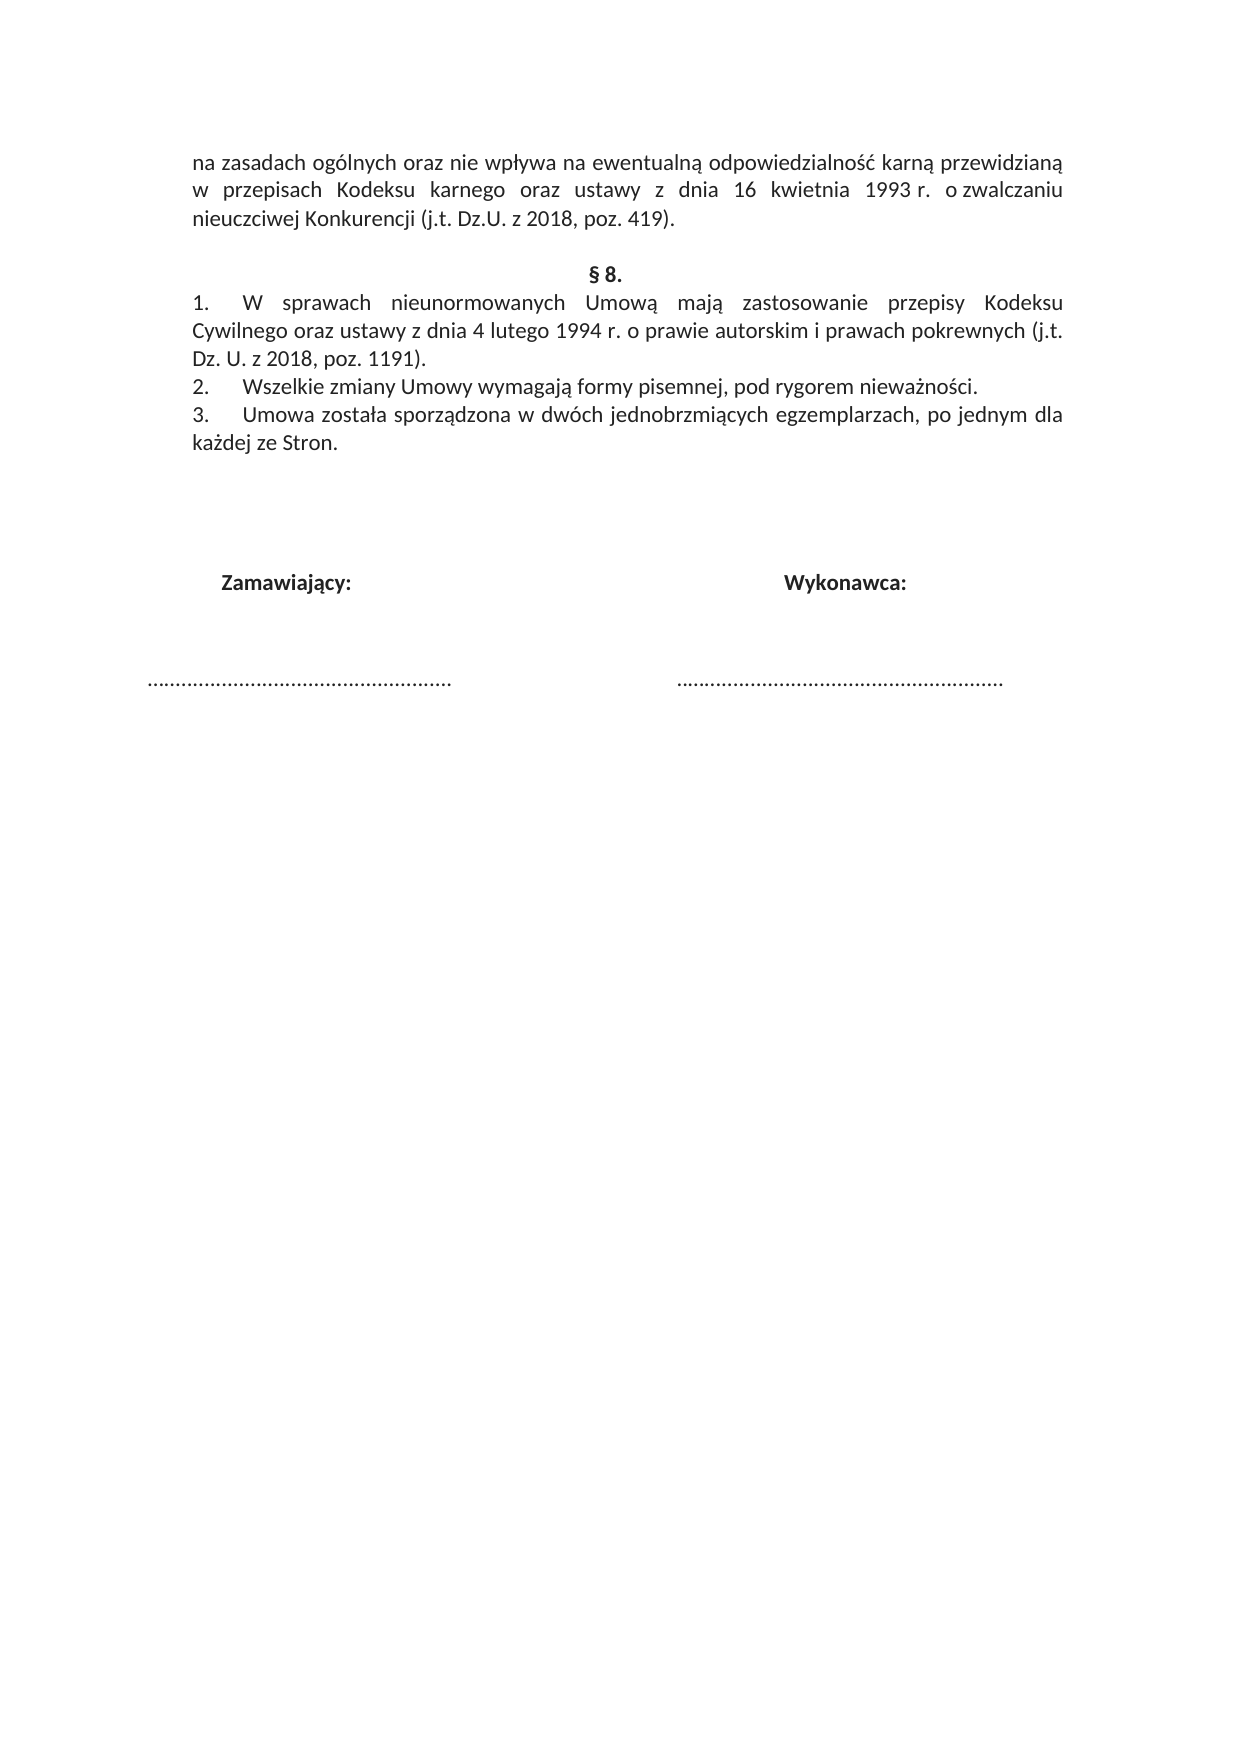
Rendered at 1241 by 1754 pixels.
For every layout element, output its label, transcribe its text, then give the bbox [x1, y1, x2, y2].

text 1. W sprawach nieunormowanych Umową mają zastosowanie przepisy Kodeksu Cywilnego oraz ustawy z dnia 4 lutego 1994 r. o prawie autorskim i prawach pokrewnych (j.t. Dz. U. z 2018, poz. 1191). [192, 288, 1063, 372]
text § 8. [148, 260, 1063, 288]
text 2. Wszelkie zmiany Umowy wymagają formy pisemnej, pod rygorem nieważności. [192, 372, 1063, 400]
text 3. Umowa została sporządzona w dwóch jednobrzmiących egzemplarzach, po jednym dla każdej ze Stron. [192, 400, 1063, 456]
text na zasadach ogólnych oraz nie wpływa na ewentualną odpowiedzialność karną przewidzianą w przepisach Kodeksu karnego oraz ustawy z dnia 16 kwietnia 1993 r. o zwalczaniu nieuczciwej Konkurencji (j.t. Dz.U. z 2018, poz. 419). [192, 148, 1063, 232]
text ….................................................. ..….................................................... [148, 664, 1063, 692]
text Zamawiający: Wykonawca: [148, 568, 1093, 596]
